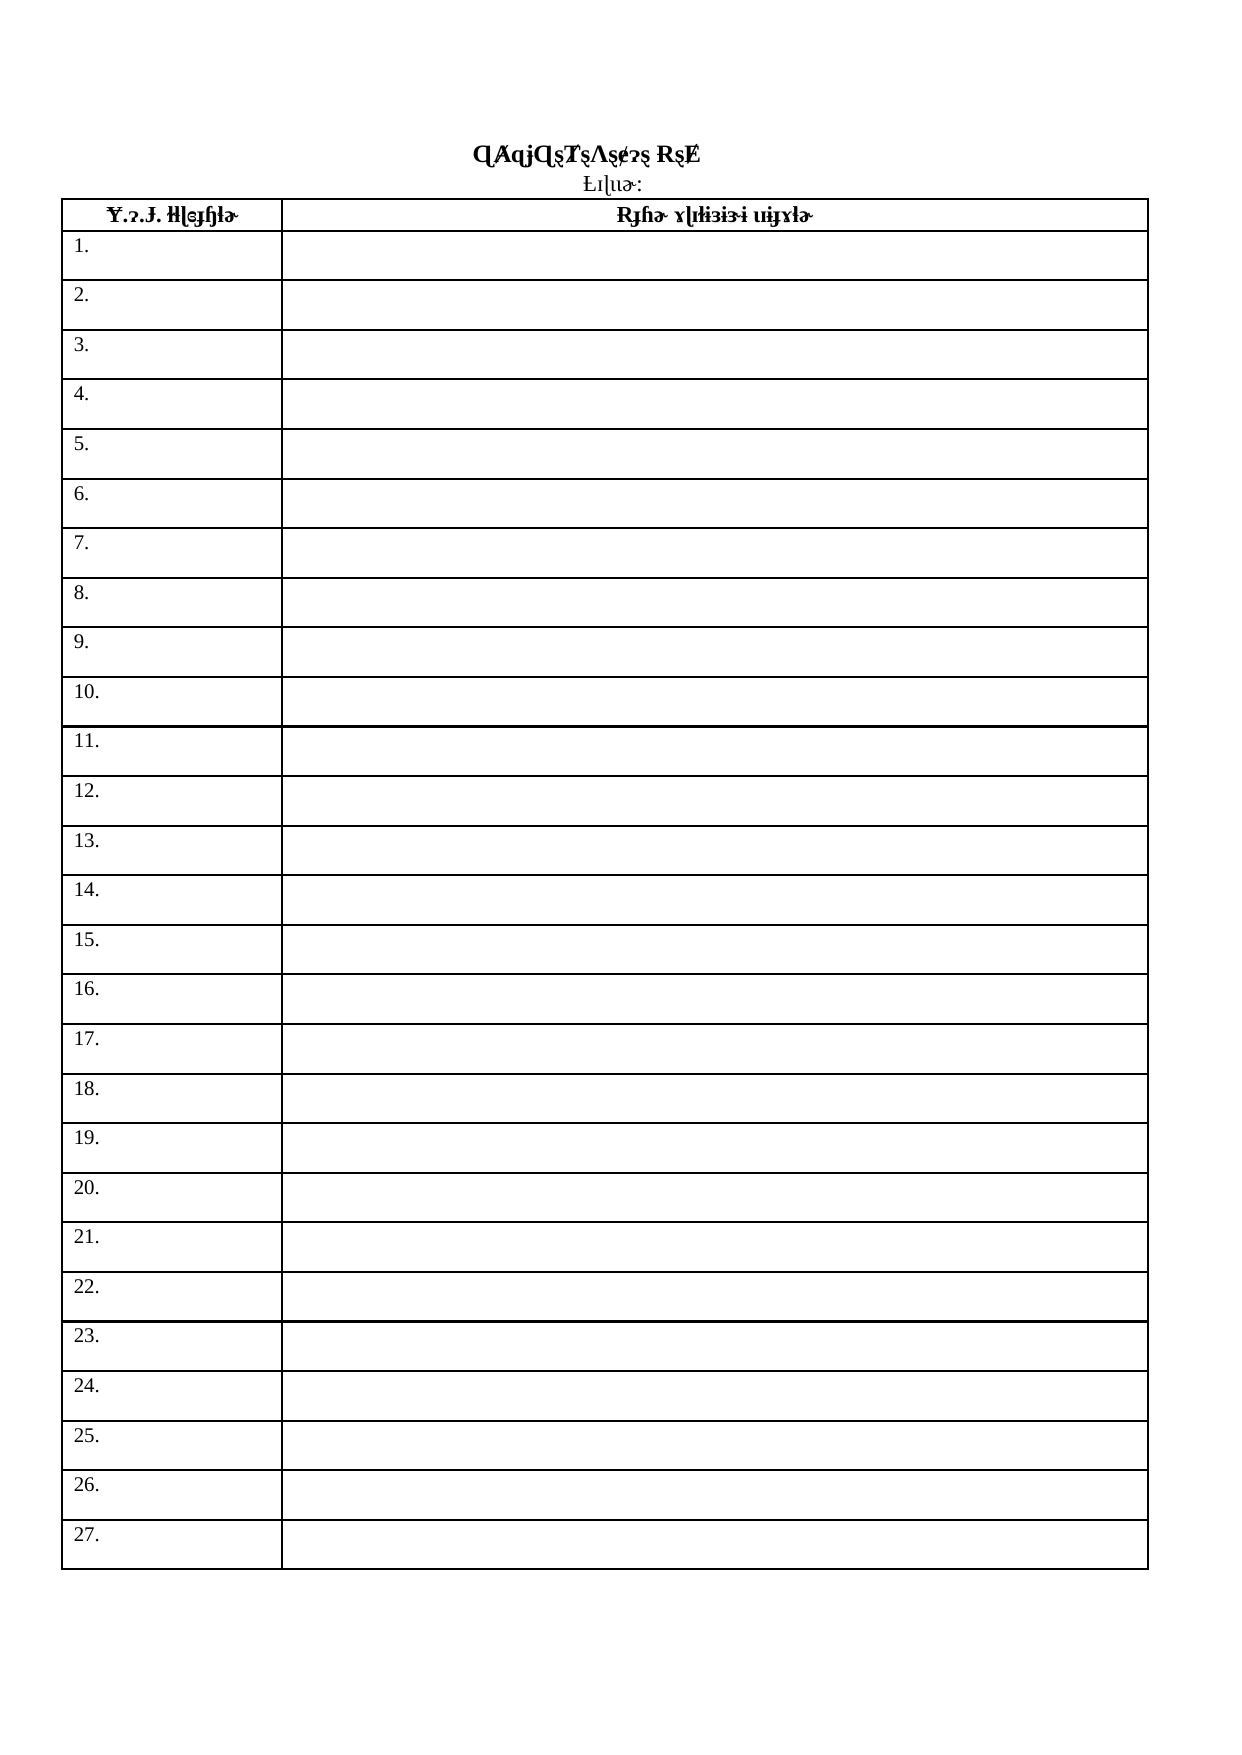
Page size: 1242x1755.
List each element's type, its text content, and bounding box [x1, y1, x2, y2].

table_cell [283, 728, 1147, 775]
table_cell 23. [63, 1323, 281, 1370]
table_header Ɍɟɦɚ ɤɭɪɫɨɜɨɝɨ ɩɪɨɟɤɬɚ [283, 200, 1147, 229]
table_cell 11. [63, 728, 281, 775]
table_cell [283, 480, 1147, 527]
table_cell 10. [63, 678, 281, 725]
table_cell [283, 975, 1147, 1023]
table_cell 3. [63, 331, 281, 378]
table_cell 19. [63, 1124, 281, 1172]
table_cell 5. [63, 430, 281, 477]
table_cell 16. [63, 975, 281, 1023]
table_cell 1. [63, 232, 281, 279]
table_cell 21. [63, 1223, 281, 1271]
table_cell [283, 1422, 1147, 1469]
table_cell 22. [63, 1273, 281, 1320]
text Ƚɪɭɩɩɚ: [150, 170, 1081, 196]
table_cell 20. [63, 1174, 281, 1221]
table_cell 26. [63, 1471, 281, 1519]
table_cell [283, 1075, 1147, 1122]
table_cell [283, 827, 1147, 874]
table_cell 27. [63, 1521, 281, 1568]
table_cell 24. [63, 1372, 281, 1419]
table_cell 2. [63, 281, 281, 329]
table_header Ɏ.ɂ.Ɉ. ɫɬɭɞɟɧɬɚ [63, 200, 281, 229]
table_cell 12. [63, 777, 281, 824]
table_cell 18. [63, 1075, 281, 1122]
table_cell 14. [63, 876, 281, 924]
table_cell [283, 628, 1147, 676]
table_cell [283, 1174, 1147, 1221]
table_cell [283, 430, 1147, 477]
table_cell 9. [63, 628, 281, 676]
table_cell [283, 1025, 1147, 1072]
table_cell [283, 777, 1147, 824]
table_cell [283, 579, 1147, 626]
table_cell 13. [63, 827, 281, 874]
table_cell [283, 1323, 1147, 1370]
table_cell [283, 876, 1147, 924]
table_cell [283, 1471, 1147, 1519]
table_cell [283, 1124, 1147, 1172]
table_cell [283, 678, 1147, 725]
table_cell 7. [63, 529, 281, 577]
table_cell [283, 331, 1147, 378]
table_cell [283, 232, 1147, 279]
table_cell [283, 281, 1147, 329]
table_cell [283, 926, 1147, 973]
table_cell 25. [63, 1422, 281, 1469]
table_cell 4. [63, 380, 281, 428]
text ɊȺɋɉɊȿȾȿɅȿɇɂȿ ɌȿɆ [473, 139, 1092, 168]
table_cell 6. [63, 480, 281, 527]
table_cell 8. [63, 579, 281, 626]
table_cell [283, 1521, 1147, 1568]
table_cell 15. [63, 926, 281, 973]
table_cell 17. [63, 1025, 281, 1072]
table_cell [283, 380, 1147, 428]
table_cell [283, 1223, 1147, 1271]
table_cell [283, 529, 1147, 577]
table_cell [283, 1273, 1147, 1320]
table_cell [283, 1372, 1147, 1419]
